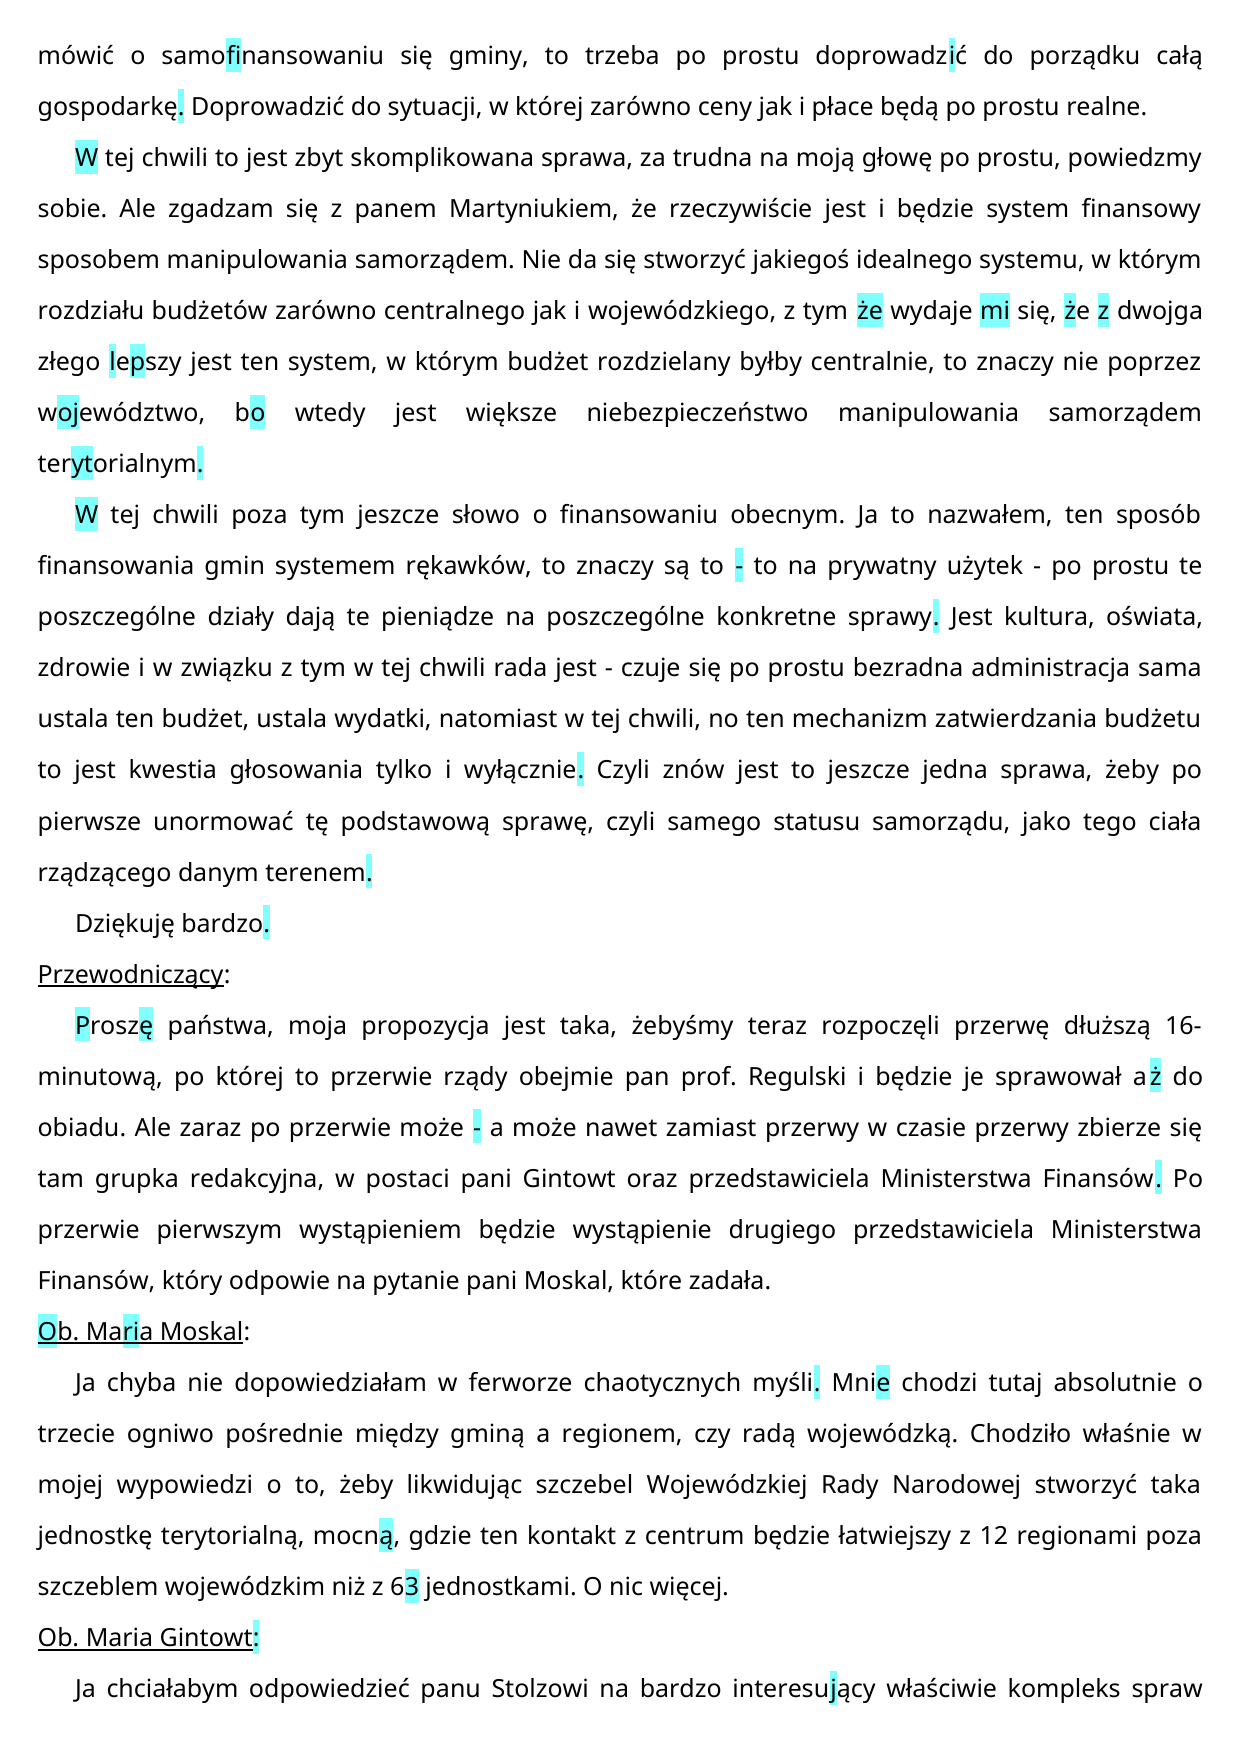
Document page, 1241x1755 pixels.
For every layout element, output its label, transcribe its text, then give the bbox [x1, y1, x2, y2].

text Ob. Maria Gintowt: [37, 1620, 1203, 1654]
text Proszę państwa, moja propozycja jest taka, żebyśmy teraz rozpoczęli przerwę dłuższą 16-minutową, po której to przerwie rządy obejmie pan prof. Regulski i będzie je sprawował aż do obiadu. Ale zaraz po przerwie może - a może nawet zamiast przerwy w czasie przerwy zbierze się tam grupka redakcyjna, w postaci pani Gintowt oraz przedstawiciela Ministerstwa Finansów. Po przerwie pierwszym wystąpieniem będzie wystąpienie drugiego przedstawiciela Ministerstwa Finansów, który odpowie na pytanie pani Moskal, które zadała. [37, 1007, 1203, 1297]
text W tej chwili to jest zbyt skomplikowana sprawa, za trudna na moją głowę po prostu, powiedzmy sobie. Ale zgadzam się z panem Martyniukiem, że rzeczywiście jest i będzie system finansowy sposobem manipulowania samorządem. Nie da się stworzyć jakiegoś idealnego systemu, w którym rozdziału budżetów zarówno centralnego jak i wojewódzkiego, z tym że wydaje mi się, że z dwojga złego lepszy jest ten system, w którym budżet rozdzielany byłby centralnie, to znaczy nie poprzez województwo, bo wtedy jest większe niebezpieczeństwo manipulowania samorządem terytorialnym. [37, 139, 1203, 480]
text Ja chciałabym odpowiedzieć panu Stolzowi na bardzo interesujący właściwie kompleks spraw [37, 1671, 1203, 1705]
text Ja chyba nie dopowiedziałam w ferworze chaotycznych myśli. Mnie chodzi tutaj absolutnie o trzecie ogniwo pośrednie między gminą a regionem, czy radą wojewódzką. Chodziło właśnie w mojej wypowiedzi o to, żeby likwidując szczebel Wojewódzkiej Rady Narodowej stworzyć taka jednostkę terytorialną, mocną, gdzie ten kontakt z centrum będzie łatwiejszy z 12 regionami poza szczeblem wojewódzkim niż z 63 jednostkami. O nic więcej. [37, 1364, 1203, 1603]
text mówić o samofinansowaniu się gminy, to trzeba po prostu doprowadzić do porządku całą gospodarkę. Doprowadzić do sytuacji, w której zarówno ceny jak i płace będą po prostu realne. [37, 37, 1203, 123]
text Przewodniczący: [37, 956, 1203, 990]
text Ob. Maria Moskal: [37, 1313, 1203, 1348]
text W tej chwili poza tym jeszcze słowo o finansowaniu obecnym. Ja to nazwałem, ten sposób finansowania gmin systemem rękawków, to znaczy są to - to na prywatny użytek - po prostu te poszczególne działy dają te pieniądze na poszczególne konkretne sprawy. Jest kultura, oświata, zdrowie i w związku z tym w tej chwili rada jest - czuje się po prostu bezradna administracja sama ustala ten budżet, ustala wydatki, natomiast w tej chwili, no ten mechanizm zatwierdzania budżetu to jest kwestia głosowania tylko i wyłącznie. Czyli znów jest to jeszcze jedna sprawa, żeby po pierwsze unormować tę podstawową sprawę, czyli samego statusu samorządu, jako tego ciała rządzącego danym terenem. [37, 497, 1203, 888]
text Dziękuję bardzo. [37, 905, 1203, 939]
